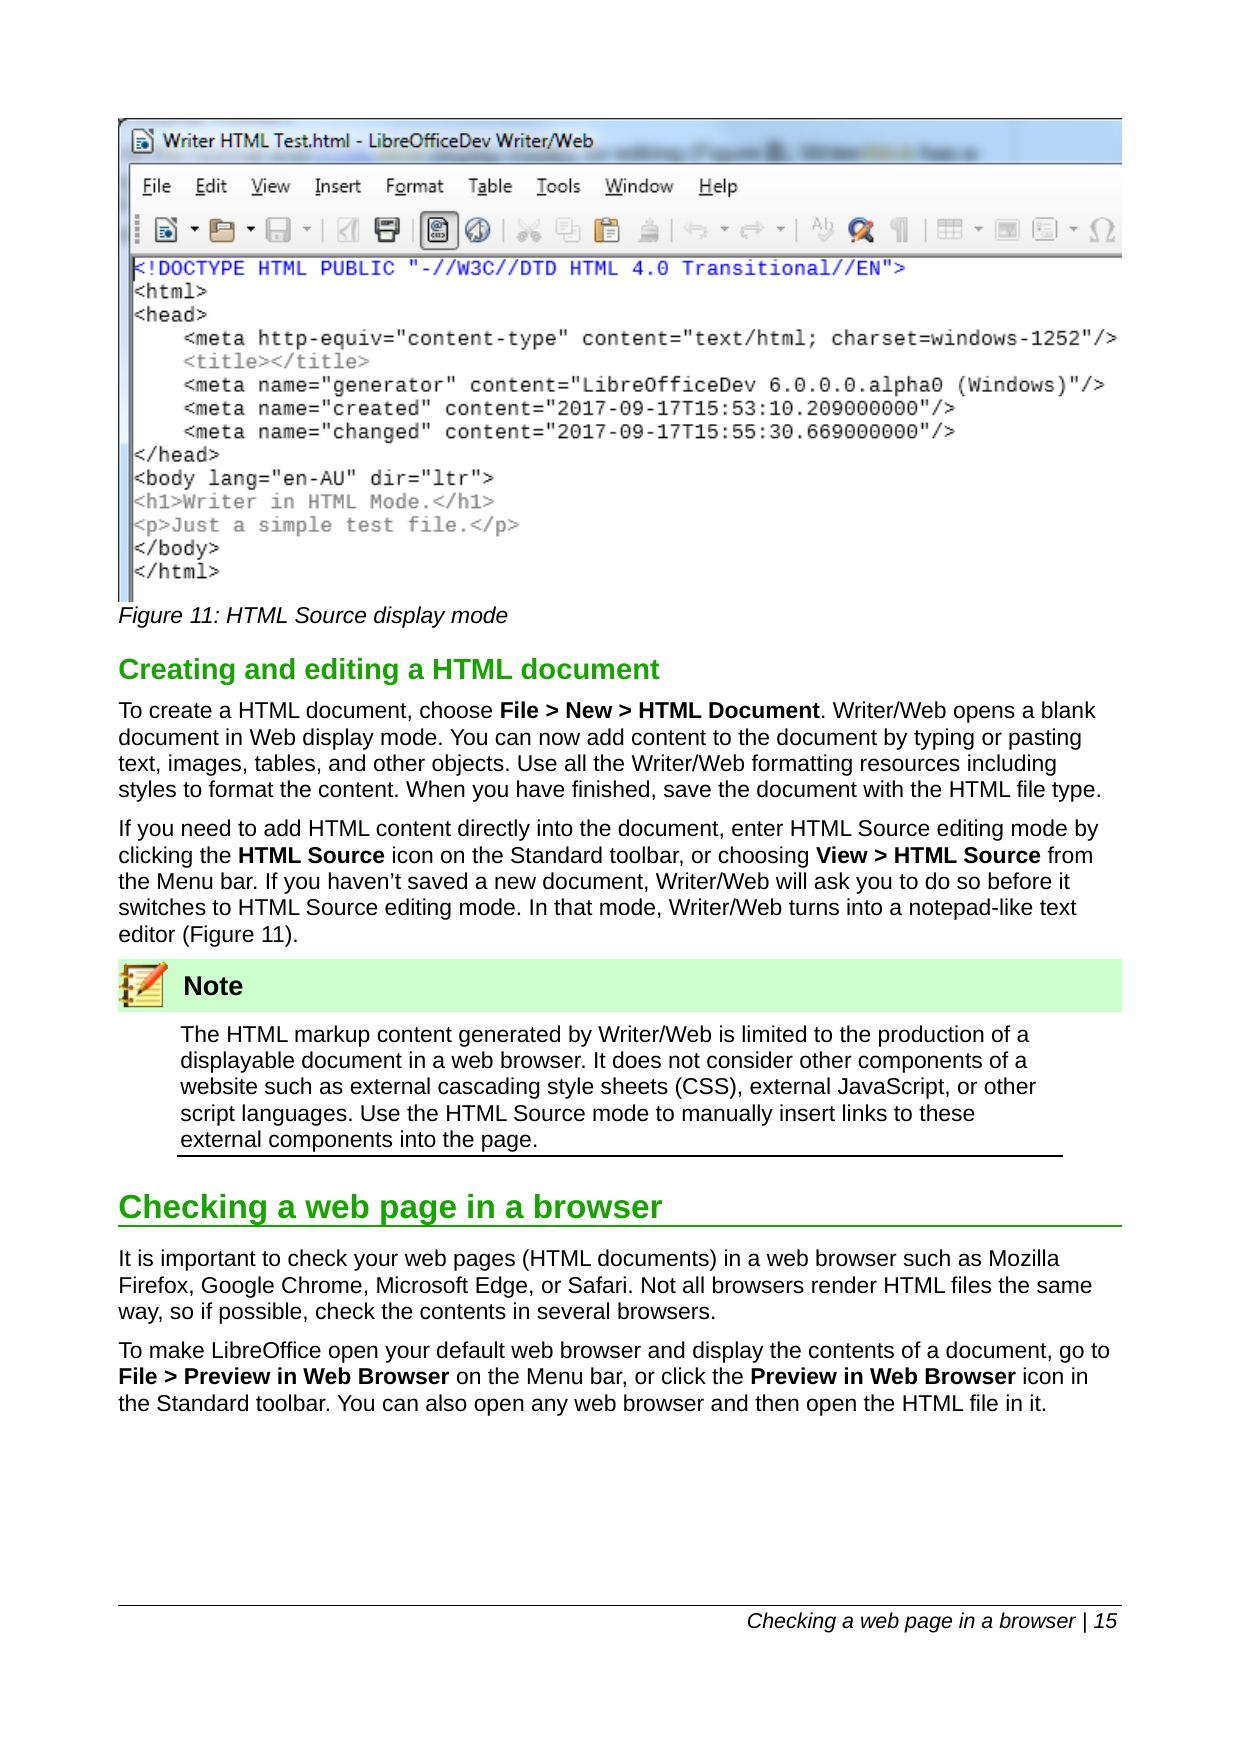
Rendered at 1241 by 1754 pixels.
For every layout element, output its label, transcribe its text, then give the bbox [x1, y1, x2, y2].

subtitle Checking a web page in a browser [118, 1187, 1122, 1225]
text To make LibreOffice open your default web browser and display the contents of a document, go to File > Preview in Web Browser on the Menu bar, or click the Preview in Web Browser icon in the Standard toolbar. You can also open any web browser and then open the HTML file in it. [118, 1337, 1122, 1416]
text The HTML markup content generated by Writer/Web is limited to the production of a displayable document in a web browser. It does not consider other components of a website such as external cascading style sheets (CSS), external JavaScript, or other script languages. Use the HTML Source mode to manually insert links to these external components into the page. [177, 1018, 1063, 1155]
subtitle Note [118, 959, 1122, 1012]
text If you need to add HTML content directly into the document, enter HTML Source editing mode by clicking the HTML Source icon on the Standard toolbar, or choosing View > HTML Source from the Menu bar. If you haven’t saved a new document, Writer/Web will ask you to do so before it switches to HTML Source editing mode. In that mode, Writer/Web turns into a notepad-like text editor (Figure 11). [118, 815, 1122, 947]
text To create a HTML document, choose File > New > HTML Document. Writer/Web opens a blank document in Web display mode. You can now add content to the document by typing or pasting text, images, tables, and other objects. Use all the Writer/Web formatting resources including styles to format the content. When you have finished, save the document with the HTML file type. [118, 697, 1122, 803]
subtitle Creating and editing a HTML document [118, 652, 1122, 686]
picture [119, 960, 170, 1011]
text It is important to check your web pages (HTML documents) in a web browser such as Mozilla Firefox, Google Chrome, Microsoft Edge, or Safari. Not all browsers render HTML files the same way, so if possible, check the contents in several browsers. [118, 1245, 1122, 1324]
picture [118, 118, 1123, 602]
text Figure 11: HTML Source display mode [118, 602, 1122, 628]
